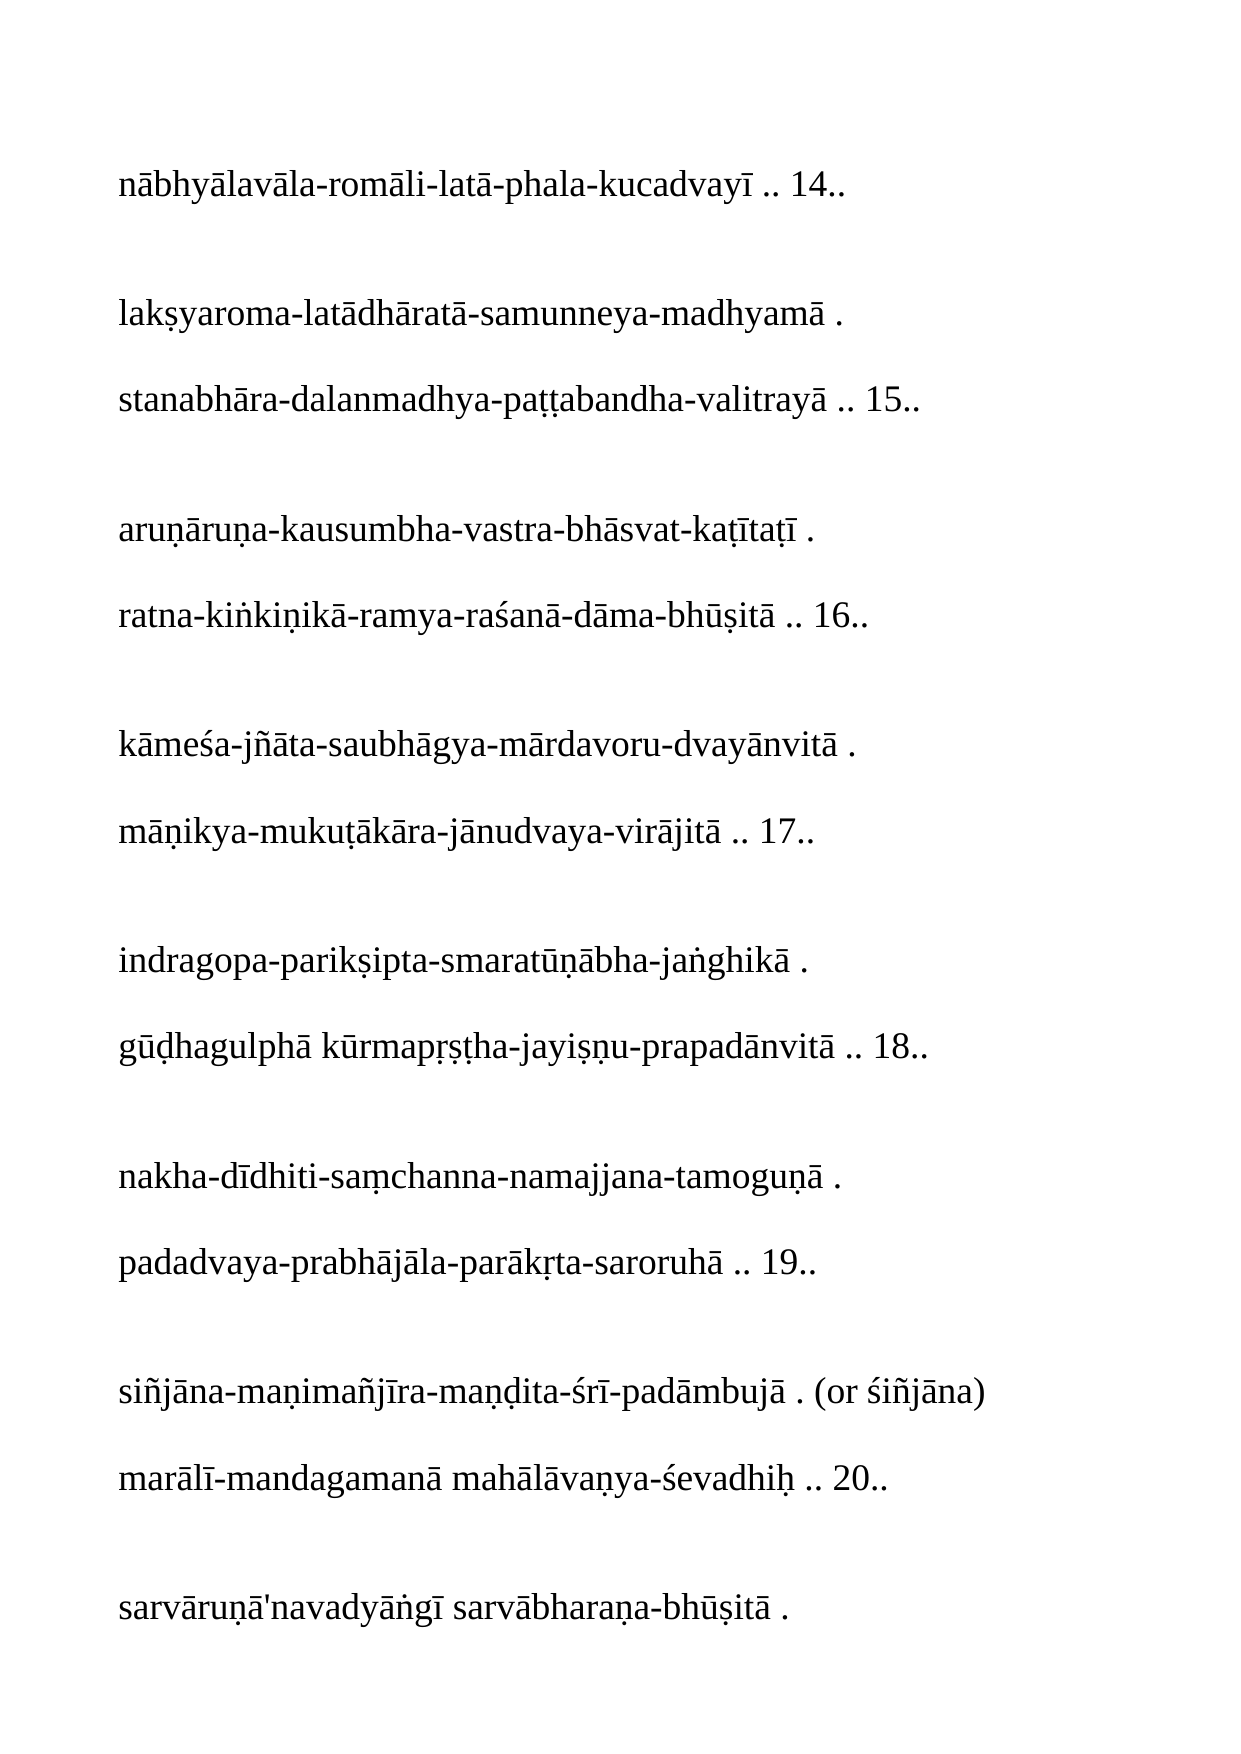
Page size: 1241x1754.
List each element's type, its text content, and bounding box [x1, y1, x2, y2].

text ratna-kiṅkiṇikā-ramya-raśanā-dāma-bhūṣitā .. 16.. [118, 592, 1122, 636]
text kāmeśa-jñāta-saubhāgya-mārdavoru-dvayānvitā . [118, 722, 1122, 765]
text sarvāruṇā'navadyāṅgī sarvābharaṇa-bhūṣitā . [118, 1584, 1122, 1627]
text stanabhāra-dalanmadhya-paṭṭabandha-valitrayā .. 15.. [118, 377, 1122, 420]
text nābhyālavāla-romāli-latā-phala-kucadvayī .. 14.. [118, 161, 1122, 204]
text indragopa-parikṣipta-smaratūṇābha-jaṅghikā . [118, 937, 1122, 981]
text gūḍhagulphā kūrmapṛṣṭha-jayiṣṇu-prapadānvitā .. 18.. [118, 1024, 1122, 1067]
text lakṣyaroma-latādhāratā-samunneya-madhyamā . [118, 291, 1122, 334]
text siñjāna-maṇimañjīra-maṇḍita-śrī-padāmbujā . (or śiñjāna) [118, 1369, 1122, 1412]
text marālī-mandagamanā mahālāvaṇya-śevadhiḥ .. 20.. [118, 1455, 1122, 1498]
text māṇikya-mukuṭākāra-jānudvaya-virājitā .. 17.. [118, 808, 1122, 851]
text aruṇāruṇa-kausumbha-vastra-bhāsvat-kaṭītaṭī . [118, 506, 1122, 549]
text padadvaya-prabhājāla-parākṛta-saroruhā .. 19.. [118, 1239, 1122, 1282]
text nakha-dīdhiti-saṃchanna-namajjana-tamoguṇā . [118, 1153, 1122, 1196]
